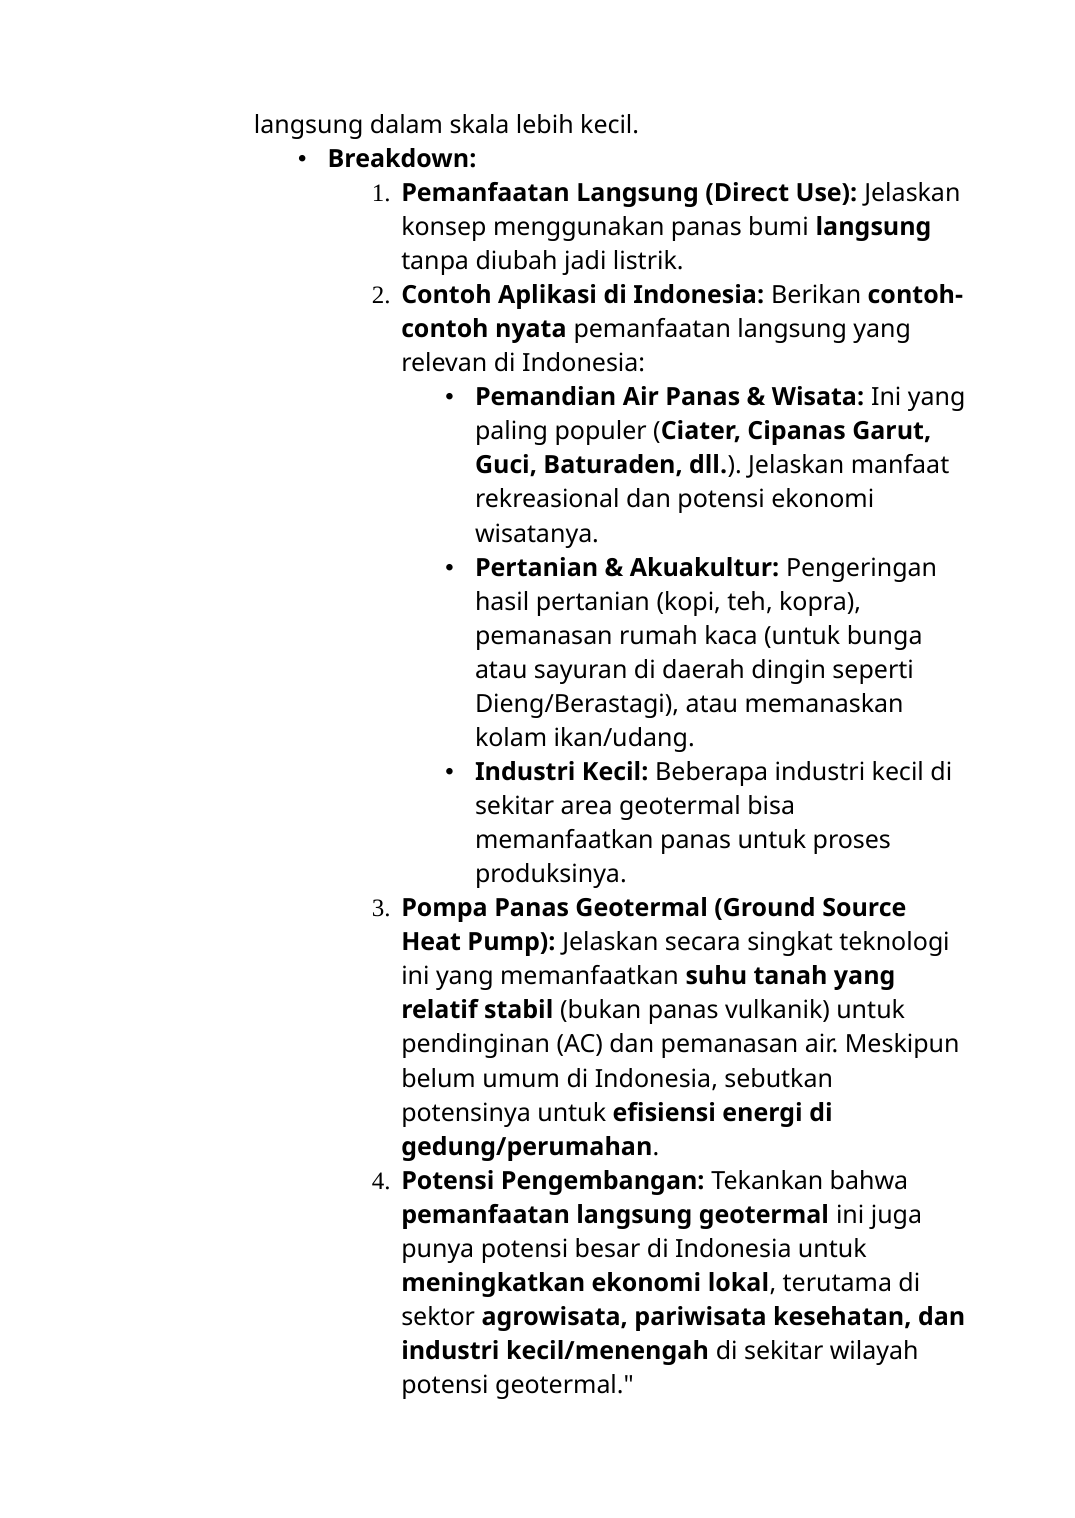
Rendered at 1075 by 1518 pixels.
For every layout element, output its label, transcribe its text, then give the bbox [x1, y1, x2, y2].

list Potensi Pengembangan: Tekankan bahwa pemanfaatan langsung geotermal ini juga punya potensi besar di Indonesia untuk meningkatkan ekonomi lokal, terutama di sektor agrowisata, pariwisata kesehatan, dan industri kecil/menengah di sekitar wilayah potensi geotermal." [372, 1162, 968, 1401]
list Pompa Panas Geotermal (Ground Source Heat Pump): Jelaskan secara singkat teknologi ini yang memanfaatkan suhu tanah yang relatif stabil (bukan panas vulkanik) untuk pendinginan (AC) dan pemanasan air. Meskipun belum umum di Indonesia, sebutkan potensinya untuk efisiensi energi di gedung/perumahan. [372, 890, 968, 1162]
list Industri Kecil: Beberapa industri kecil di sekitar area geotermal bisa memanfaatkan panas untuk proses produksinya. [445, 754, 968, 890]
list Pemanfaatan Langsung (Direct Use): Jelaskan konsep menggunakan panas bumi langsung tanpa diubah jadi listrik. [372, 174, 968, 277]
list Pemandian Air Panas & Wisata: Ini yang paling populer (Ciater, Cipanas Garut, Guci, Baturaden, dll.). Jelaskan manfaat rekreasional dan potensi ekonomi wisatanya. [445, 379, 968, 549]
list Breakdown: [298, 141, 968, 174]
list Contoh Aplikasi di Indonesia: Berikan contoh-contoh nyata pemanfaatan langsung yang relevan di Indonesia: [372, 277, 968, 379]
list langsung dalam skala lebih kecil. [224, 106, 968, 141]
list Pertanian & Akuakultur: Pengeringan hasil pertanian (kopi, teh, kopra), pemanasan rumah kaca (untuk bunga atau sayuran di daerah dingin seperti Dieng/Berastagi), atau memanaskan kolam ikan/udang. [445, 549, 968, 754]
